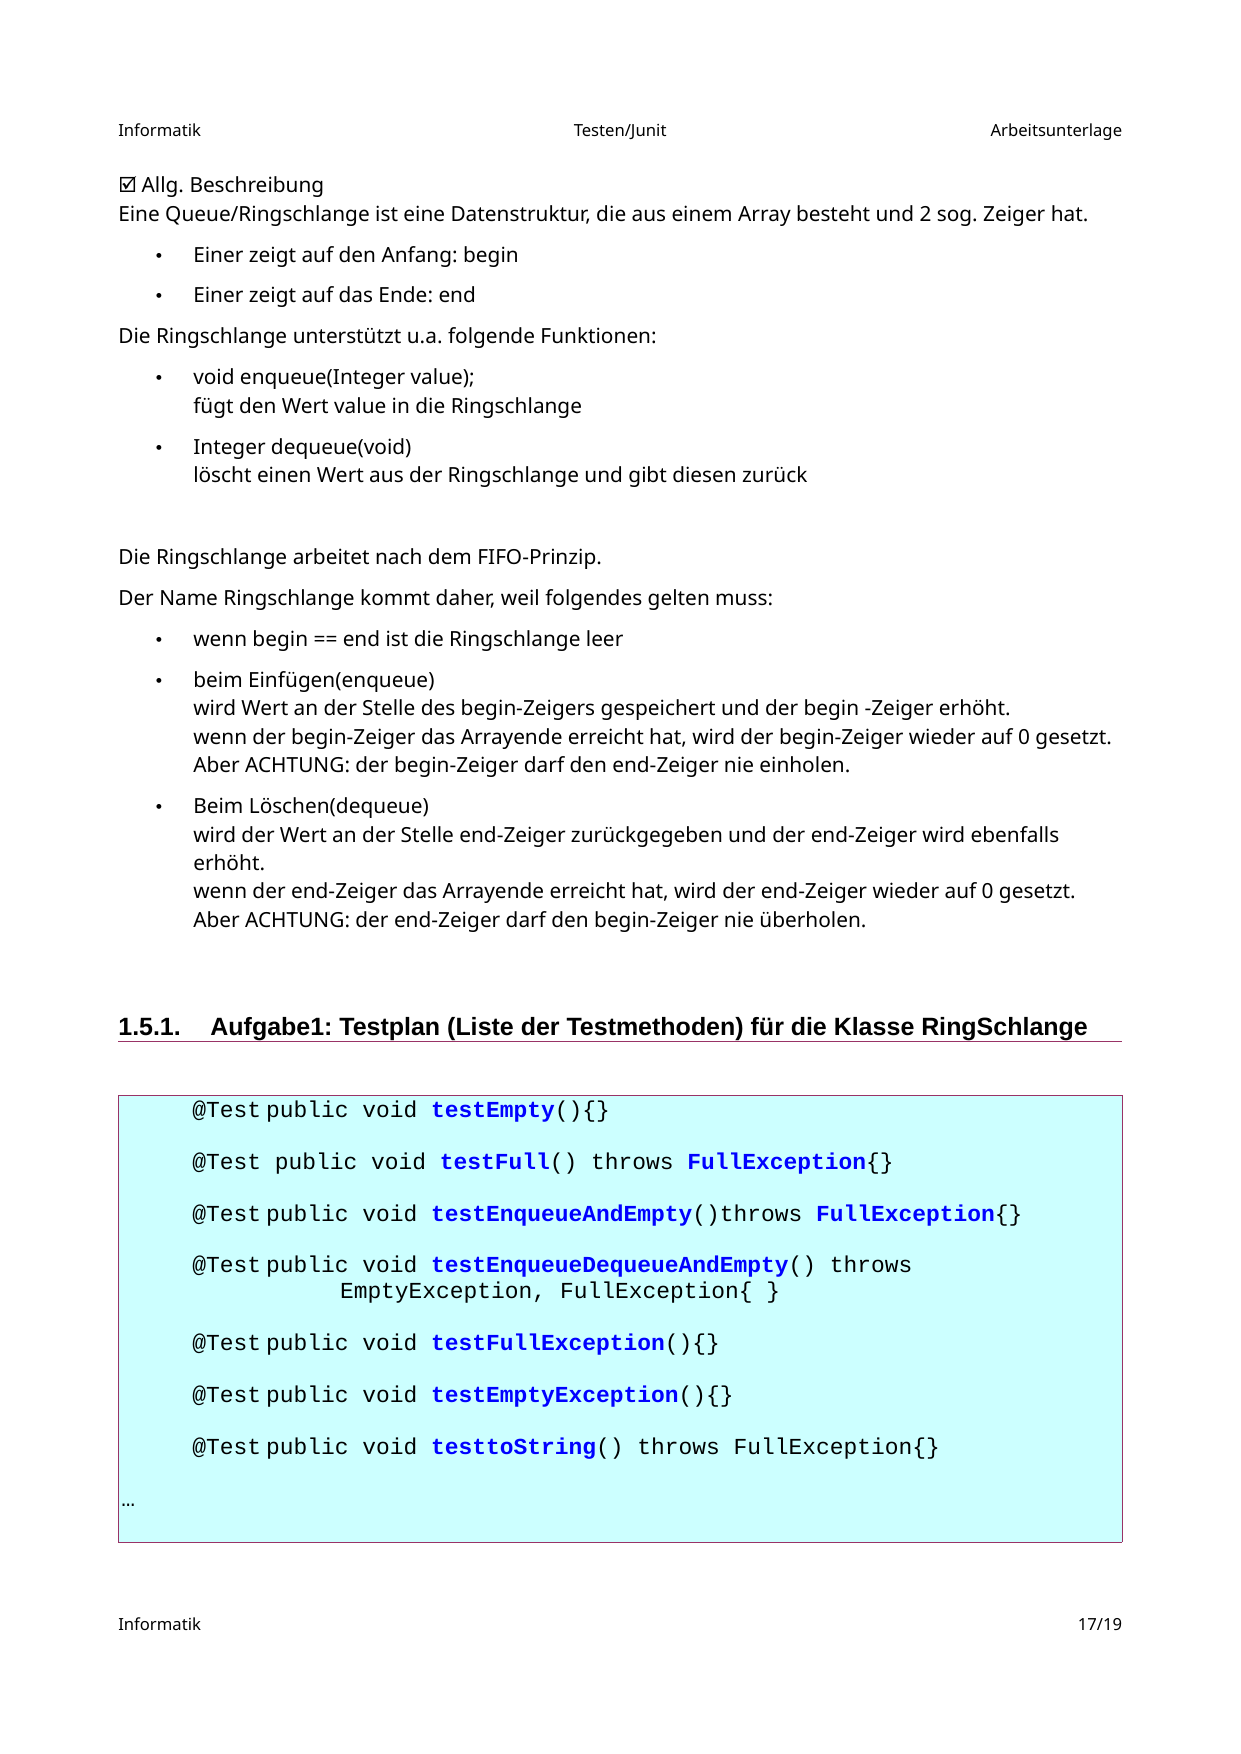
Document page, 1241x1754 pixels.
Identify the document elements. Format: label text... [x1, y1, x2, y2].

text @Test public void testFullException(){} [119, 1328, 1122, 1354]
text Die Ringschlange arbeitet nach dem FIFO-Prinzip. [118, 542, 1122, 571]
list void enqueue(Integer value); fügt den Wert value in die Ringschlange [156, 362, 1122, 419]
list Einer zeigt auf das Ende: end [156, 281, 1122, 309]
text @Test public void testEmptyException(){} [119, 1380, 1122, 1406]
text … [119, 1484, 1122, 1510]
text @Test public void testFull() throws FullException{} [119, 1147, 1122, 1173]
text Die Ringschlange unterstützt u.a. folgende Funktionen: [118, 322, 1122, 350]
text Der Name Ringschlange kommt daher, weil folgendes gelten muss: [118, 583, 1122, 612]
list Beim Löschen(dequeue) wird der Wert an der Stelle end-Zeiger zurückgegeben und der end-Zeiger wird ebenfalls erhöht. wenn der end-Zeiger das Arrayende erreicht hat, wird der end-Zeiger wieder auf 0 gesetzt. Aber ACHTUNG: der end-Zeiger darf den begin-Zeiger nie überholen. [156, 791, 1122, 933]
list Allg. Beschreibung [118, 170, 1122, 199]
list Integer dequeue(void) löscht einen Wert aus der Ringschlange und gibt diesen zurück [156, 432, 1122, 489]
text Eine Queue/Ringschlange ist eine Datenstruktur, die aus einem Array besteht und 2 sog. Zeiger hat. [118, 199, 1122, 227]
subtitle Aufgabe1: Testplan (Liste der Testmethoden) für die Klasse RingSchlange [118, 1012, 1122, 1041]
list Einer zeigt auf den Anfang: begin [156, 240, 1122, 268]
list beim Einfügen(enqueue) wird Wert an der Stelle des begin-Zeigers gespeichert und der begin -Zeiger erhöht. wenn der begin-Zeiger das Arrayende erreicht hat, wird der begin-Zeiger wieder auf 0 gesetzt. Aber ACHTUNG: der begin-Zeiger darf den end-Zeiger nie einholen. [156, 665, 1122, 779]
text @Test public void testEmpty(){} [119, 1096, 1122, 1121]
text @Test public void testEnqueueDequeueAndEmpty() throws EmptyException, FullException{ } [119, 1251, 1122, 1303]
list wenn begin == end ist die Ringschlange leer [156, 624, 1122, 652]
text @Test public void testtoString() throws FullException{} [119, 1432, 1122, 1458]
text @Test public void testEnqueueAndEmpty()throws FullException{} [119, 1199, 1122, 1225]
